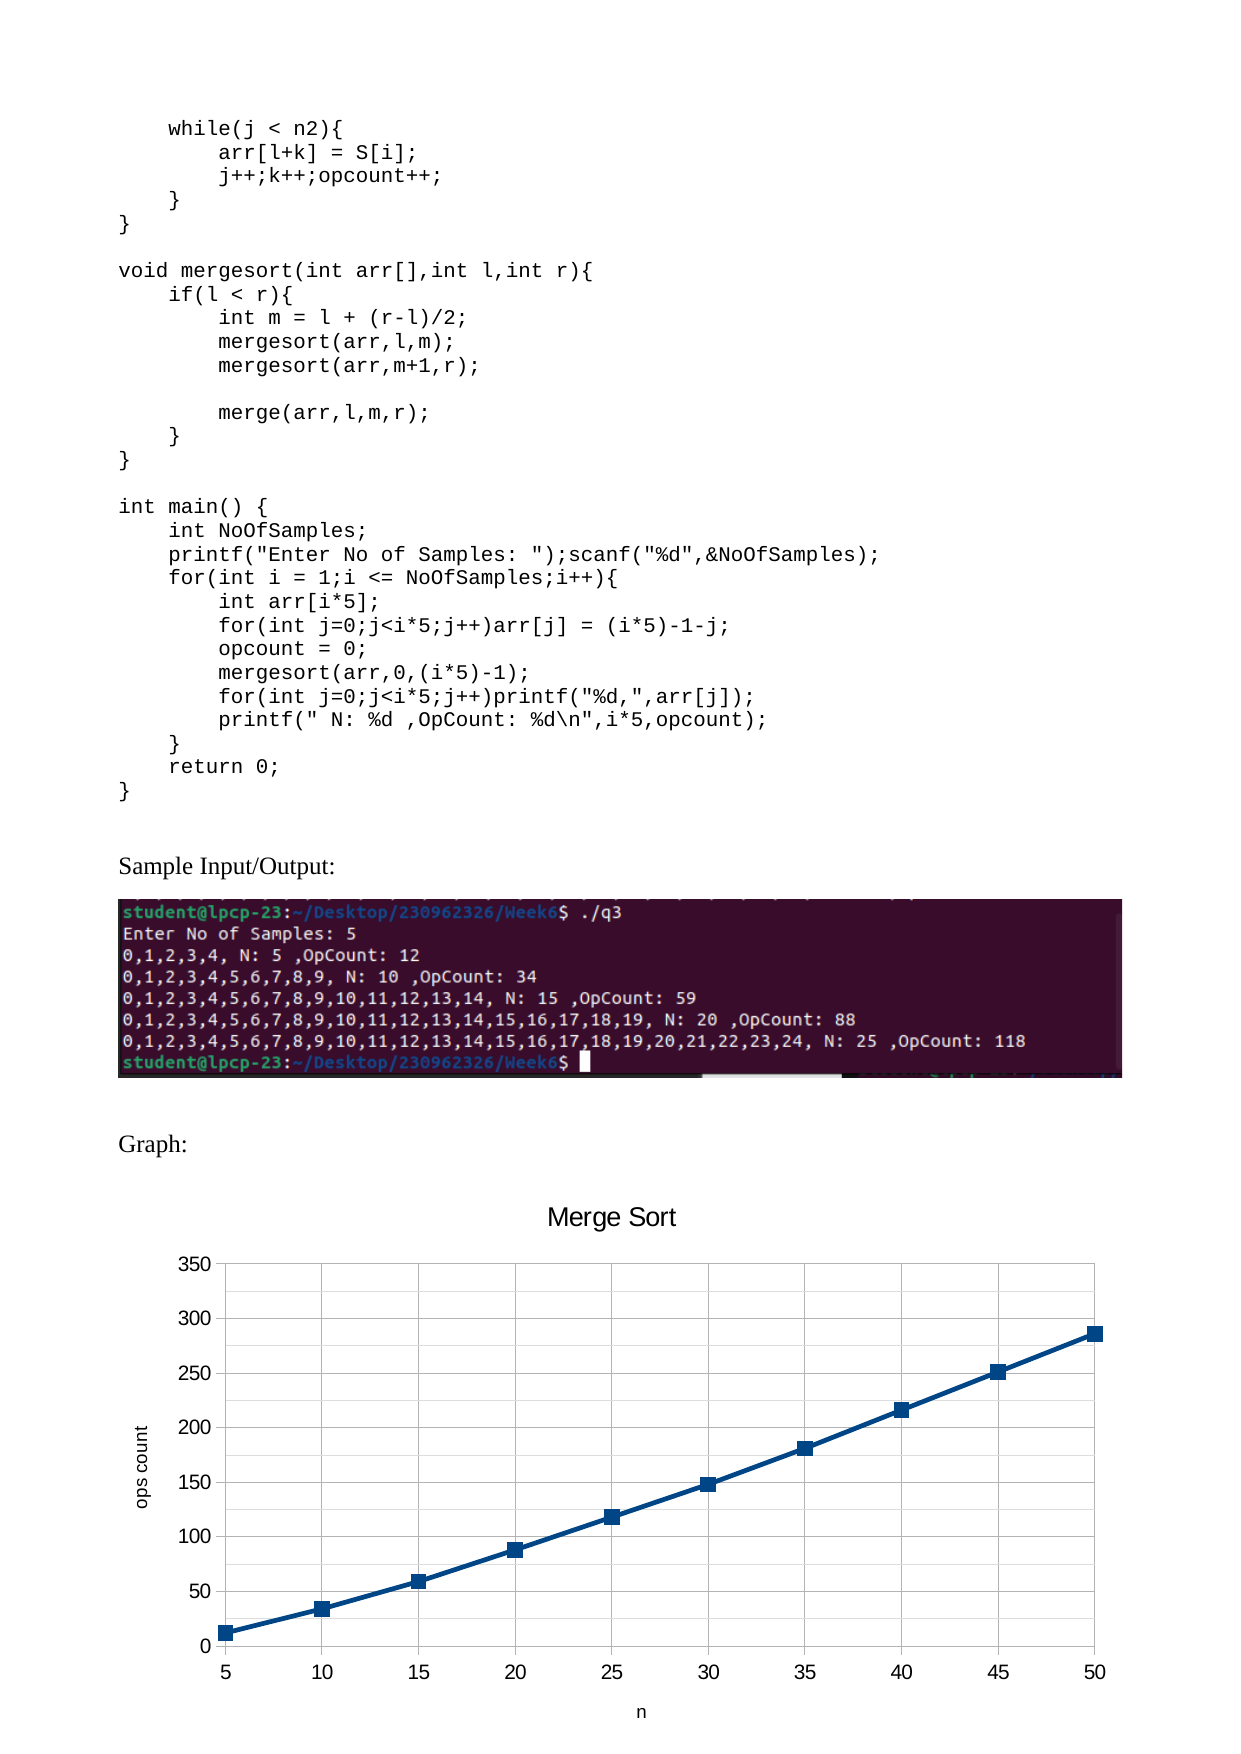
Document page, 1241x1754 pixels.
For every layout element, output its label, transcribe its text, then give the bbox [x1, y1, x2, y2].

text merge(arr,l,m,r); [118, 402, 1122, 426]
text int main() { [118, 496, 1122, 520]
text mergesort(arr,m+1,r); [118, 354, 1122, 378]
text mergesort(arr,0,(i*5)-1); [118, 662, 1122, 686]
text Graph: [118, 1129, 1122, 1158]
text if(l < r){ [118, 284, 1122, 307]
text } [118, 449, 1122, 473]
text arr[l+k] = S[i]; [118, 142, 1122, 165]
text int m = l + (r-l)/2; [118, 307, 1122, 331]
text mergesort(arr,l,m); [118, 331, 1122, 354]
text } [118, 733, 1122, 757]
text int arr[i*5]; [118, 591, 1122, 615]
text Sample Input/Output: [118, 851, 1122, 880]
text void mergesort(int arr[],int l,int r){ [118, 260, 1122, 284]
text int NoOfSamples; [118, 520, 1122, 544]
text printf(" N: %d ,OpCount: %d\n",i*5,opcount); [118, 709, 1122, 733]
text } [118, 780, 1122, 804]
picture [118, 899, 1123, 1078]
text for(int i = 1;i <= NoOfSamples;i++){ [118, 567, 1122, 591]
text } [118, 213, 1122, 236]
text while(j < n2){ [118, 118, 1122, 142]
text printf("Enter No of Samples: ");scanf("%d",&NoOfSamples); [118, 544, 1122, 567]
text for(int j=0;j<i*5;j++)printf("%d,",arr[j]); [118, 686, 1122, 709]
text for(int j=0;j<i*5;j++)arr[j] = (i*5)-1-j; [118, 615, 1122, 638]
text j++;k++;opcount++; [118, 165, 1122, 189]
text opcount = 0; [118, 638, 1122, 662]
text } [118, 426, 1122, 449]
text } [118, 189, 1122, 213]
text return 0; [118, 757, 1122, 780]
